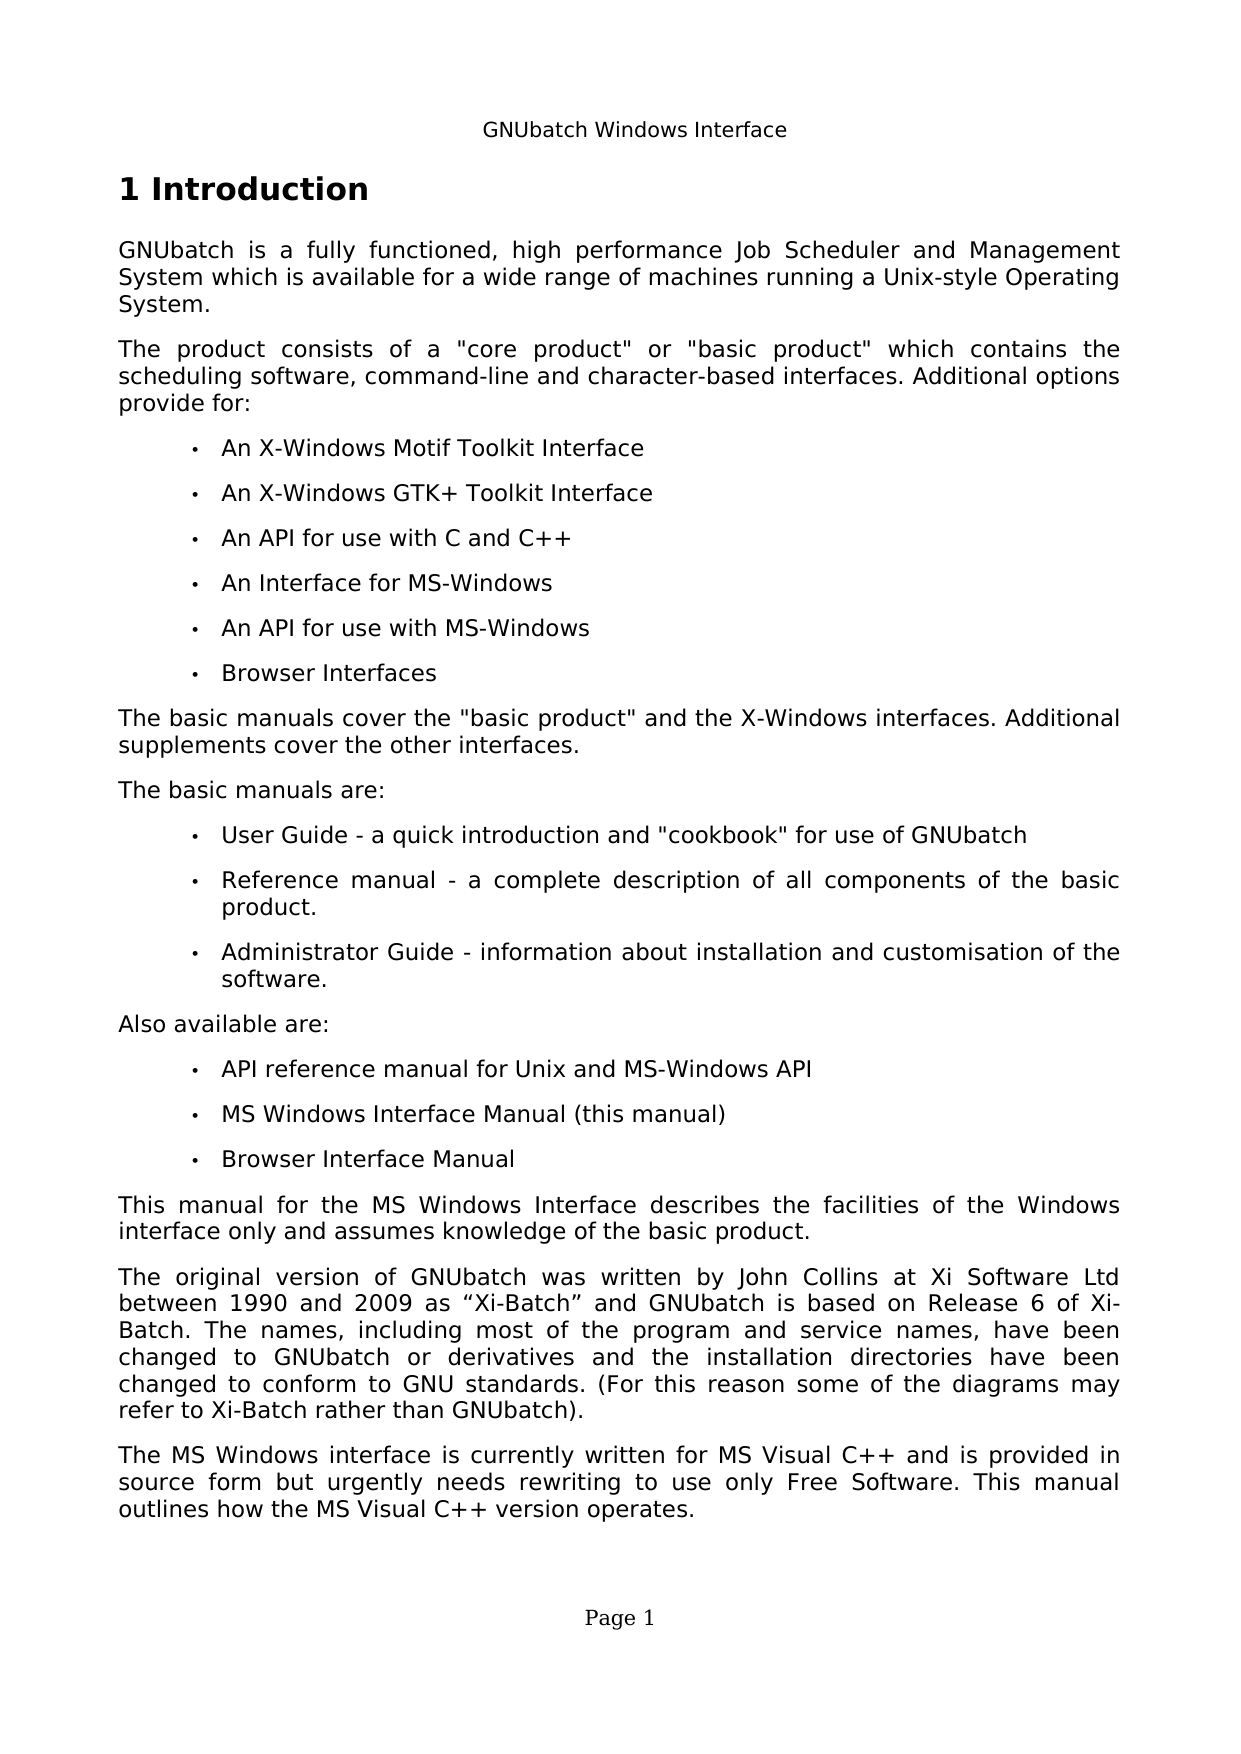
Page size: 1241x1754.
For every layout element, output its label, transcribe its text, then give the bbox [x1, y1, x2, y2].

list An X-Windows Motif Toolkit Interface [192, 435, 1122, 462]
text Also available are: [118, 1011, 1122, 1038]
list An API for use with MS-Windows [192, 615, 1122, 642]
text The product consists of a "core product" or "basic product" which contains the scheduling software, command-line and character-based interfaces. Additional options provide for: [118, 336, 1122, 417]
text This manual for the MS Windows Interface describes the facilities of the Windows interface only and assumes knowledge of the basic product. [118, 1192, 1122, 1245]
text The original version of GNUbatch was written by John Collins at Xi Software Ltd between 1990 and 2009 as “Xi-Batch” and GNUbatch is based on Release 6 of Xi-Batch. The names, including most of the program and service names, have been changed to GNUbatch or derivatives and the installation directories have been changed to conform to GNU standards. (For this reason some of the diagrams may refer to Xi-Batch rather than GNUbatch). [118, 1264, 1122, 1424]
list Administrator Guide - information about installation and customisation of the software. [192, 939, 1122, 993]
list Browser Interfaces [192, 660, 1122, 687]
list Reference manual - a complete description of all components of the basic product. [192, 868, 1122, 921]
list API reference manual for Unix and MS-Windows API [192, 1056, 1122, 1083]
text The MS Windows interface is currently written for MS Visual C++ and is provided in source form but urgently needs rewriting to use only Free Software. This manual outlines how the MS Visual C++ version operates. [118, 1443, 1122, 1523]
list An API for use with C and C++ [192, 525, 1122, 552]
text The basic manuals are: [118, 777, 1122, 804]
subtitle Introduction [118, 172, 1122, 208]
list An Interface for MS-Windows [192, 570, 1122, 597]
text GNUbatch is a fully functioned, high performance Job Scheduler and Management System which is available for a wide range of machines running a Unix-style Operating System. [118, 238, 1122, 318]
list User Guide - a quick introduction and "cookbook" for use of GNUbatch [192, 822, 1122, 849]
text The basic manuals cover the "basic product" and the X-Windows interfaces. Additional supplements cover the other interfaces. [118, 706, 1122, 759]
list An X-Windows GTK+ Toolkit Interface [192, 480, 1122, 507]
list Browser Interface Manual [192, 1147, 1122, 1173]
list MS Windows Interface Manual (this manual) [192, 1102, 1122, 1128]
